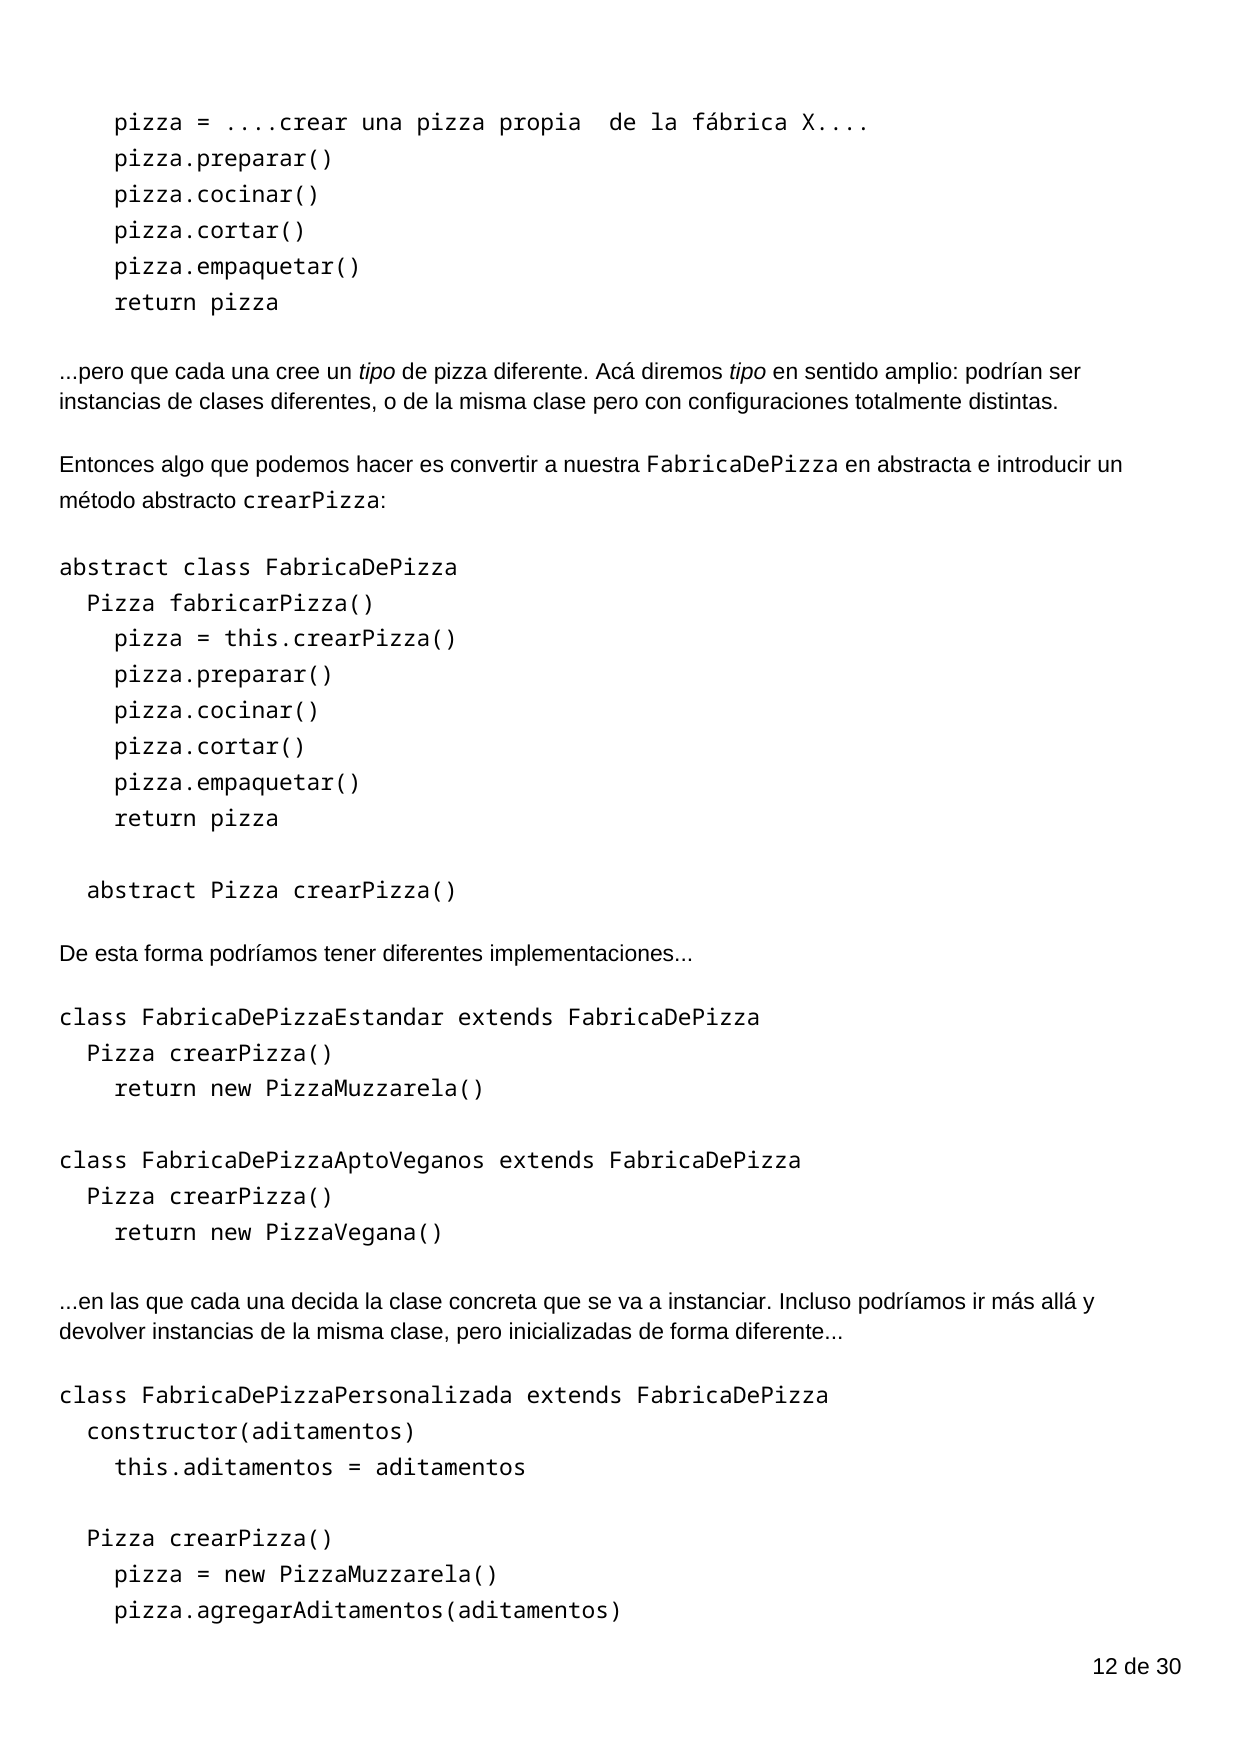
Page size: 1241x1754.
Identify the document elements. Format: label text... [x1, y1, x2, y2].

text pizza.preparar() [59, 142, 1181, 173]
text abstract Pizza crearPizza() [59, 874, 1181, 905]
text ...pero que cada una cree un tipo de pizza diferente. Acá diremos tipo en sentido amplio: podrían ser instancias de clases diferentes, o de la misma clase pero con configuraciones totalmente distintas. [59, 358, 1181, 414]
text Pizza crearPizza() [59, 1522, 1181, 1554]
text pizza = this.crearPizza() [59, 622, 1181, 654]
text pizza.cortar() [59, 730, 1181, 761]
text return pizza [59, 802, 1181, 833]
text pizza.cocinar() [59, 178, 1181, 209]
text pizza = new PizzaMuzzarela() [59, 1558, 1181, 1589]
text pizza = ....crear una pizza propia de la fábrica X.... [59, 106, 1181, 137]
text class FabricaDePizzaEstandar extends FabricaDePizza [59, 1001, 1181, 1032]
text return pizza [59, 286, 1181, 317]
text Pizza crearPizza() [59, 1180, 1181, 1211]
text pizza.empaquetar() [59, 250, 1181, 281]
text return new PizzaVegana() [59, 1216, 1181, 1247]
text constructor(aditamentos) [59, 1414, 1181, 1446]
text Pizza crearPizza() [59, 1036, 1181, 1068]
text Pizza fabricarPizza() [59, 586, 1181, 618]
text this.aditamentos = aditamentos [59, 1451, 1181, 1482]
text ...en las que cada una decida la clase concreta que se va a instanciar. Incluso podríamos ir más allá y devolver instancias de la misma clase, pero inicializadas de forma diferente... [59, 1288, 1181, 1344]
text pizza.empaquetar() [59, 766, 1181, 797]
text class FabricaDePizzaPersonalizada extends FabricaDePizza [59, 1379, 1181, 1410]
text pizza.cortar() [59, 214, 1181, 245]
text class FabricaDePizzaAptoVeganos extends FabricaDePizza [59, 1144, 1181, 1176]
text De esta forma podríamos tener diferentes implementaciones... [59, 940, 1181, 966]
text return new PizzaMuzzarela() [59, 1072, 1181, 1104]
text abstract class FabricaDePizza [59, 551, 1181, 582]
text Entonces algo que podemos hacer es convertir a nuestra FabricaDePizza en abstracta e introducir un método abstracto crearPizza: [59, 448, 1181, 516]
text pizza.cocinar() [59, 694, 1181, 726]
text pizza.preparar() [59, 658, 1181, 689]
text pizza.agregarAditamentos(aditamentos) [59, 1594, 1181, 1626]
